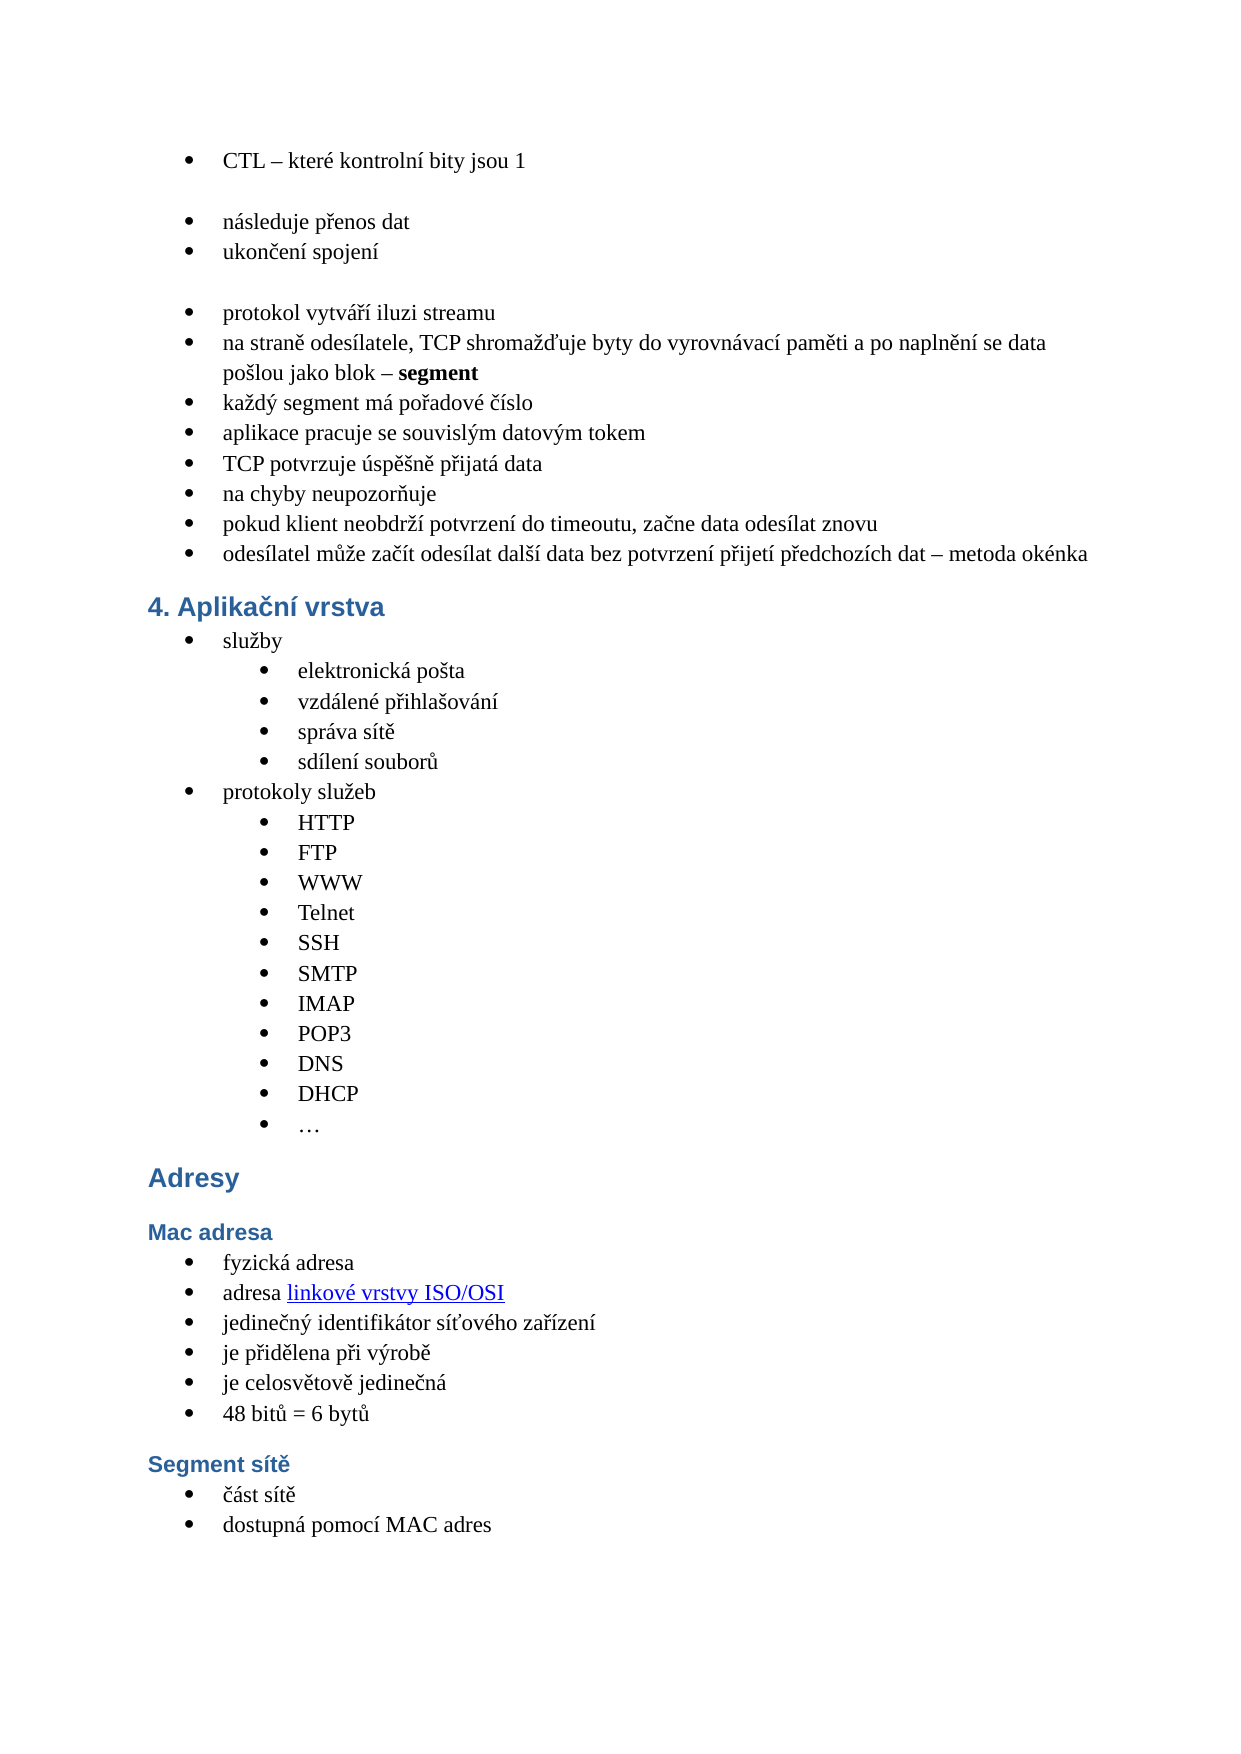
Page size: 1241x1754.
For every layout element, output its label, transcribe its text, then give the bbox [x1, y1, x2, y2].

list TCP potvrzuje úspěšně přijatá data [185, 450, 1093, 476]
list IMAP [260, 990, 1093, 1016]
subtitle Mac adresa [148, 1218, 1093, 1245]
list každý segment má pořadové číslo [185, 389, 1093, 416]
list služby [185, 627, 1093, 654]
list správa sítě [260, 718, 1093, 744]
list WWW [260, 869, 1093, 895]
list SSH [260, 929, 1093, 956]
list SMTP [260, 959, 1093, 986]
list CTL – které kontrolní bity jsou 1 [185, 148, 1093, 204]
list aplikace pracuje se souvislým datovým tokem [185, 419, 1093, 446]
list elektronická pošta [260, 657, 1093, 684]
list Telnet [260, 899, 1093, 926]
list protokol vytváří iluzi streamu [185, 299, 1093, 325]
subtitle Segment sítě [148, 1451, 1093, 1477]
list je celosvětově jedinečná [185, 1369, 1093, 1396]
list sdílení souborů [260, 748, 1093, 774]
list následuje přenos dat [185, 208, 1093, 234]
list na straně odesílatele, TCP shromažďuje byty do vyrovnávací paměti a po naplnění se data pošlou jako blok – segment [185, 329, 1093, 385]
list je přidělena při výrobě [185, 1339, 1093, 1366]
list adresa linkové vrstvy ISO/OSI [185, 1279, 1093, 1305]
list dostupná pomocí MAC adres [185, 1511, 1093, 1537]
list jedinečný identifikátor síťového zařízení [185, 1309, 1093, 1335]
list odesílatel může začít odesílat další data bez potvrzení přijetí předchozích dat – metoda okénka [185, 540, 1093, 567]
list DNS [260, 1050, 1093, 1077]
list ukončení spojení [185, 238, 1093, 295]
list vzdálené přihlašování [260, 688, 1093, 714]
subtitle 4. Aplikační vrstva [148, 591, 1093, 623]
list … [260, 1111, 1093, 1137]
list část sítě [185, 1481, 1093, 1507]
list 48 bitů = 6 bytů [185, 1400, 1093, 1426]
list DHCP [260, 1080, 1093, 1107]
subtitle Adresy [148, 1162, 1093, 1193]
list protokoly služeb [185, 778, 1093, 805]
list na chyby neupozorňuje [185, 480, 1093, 506]
list POP3 [260, 1020, 1093, 1046]
list fyzická adresa [185, 1249, 1093, 1275]
list HTTP [260, 808, 1093, 835]
list FTP [260, 839, 1093, 865]
list pokud klient neobdrží potvrzení do timeoutu, začne data odesílat znovu [185, 510, 1093, 536]
